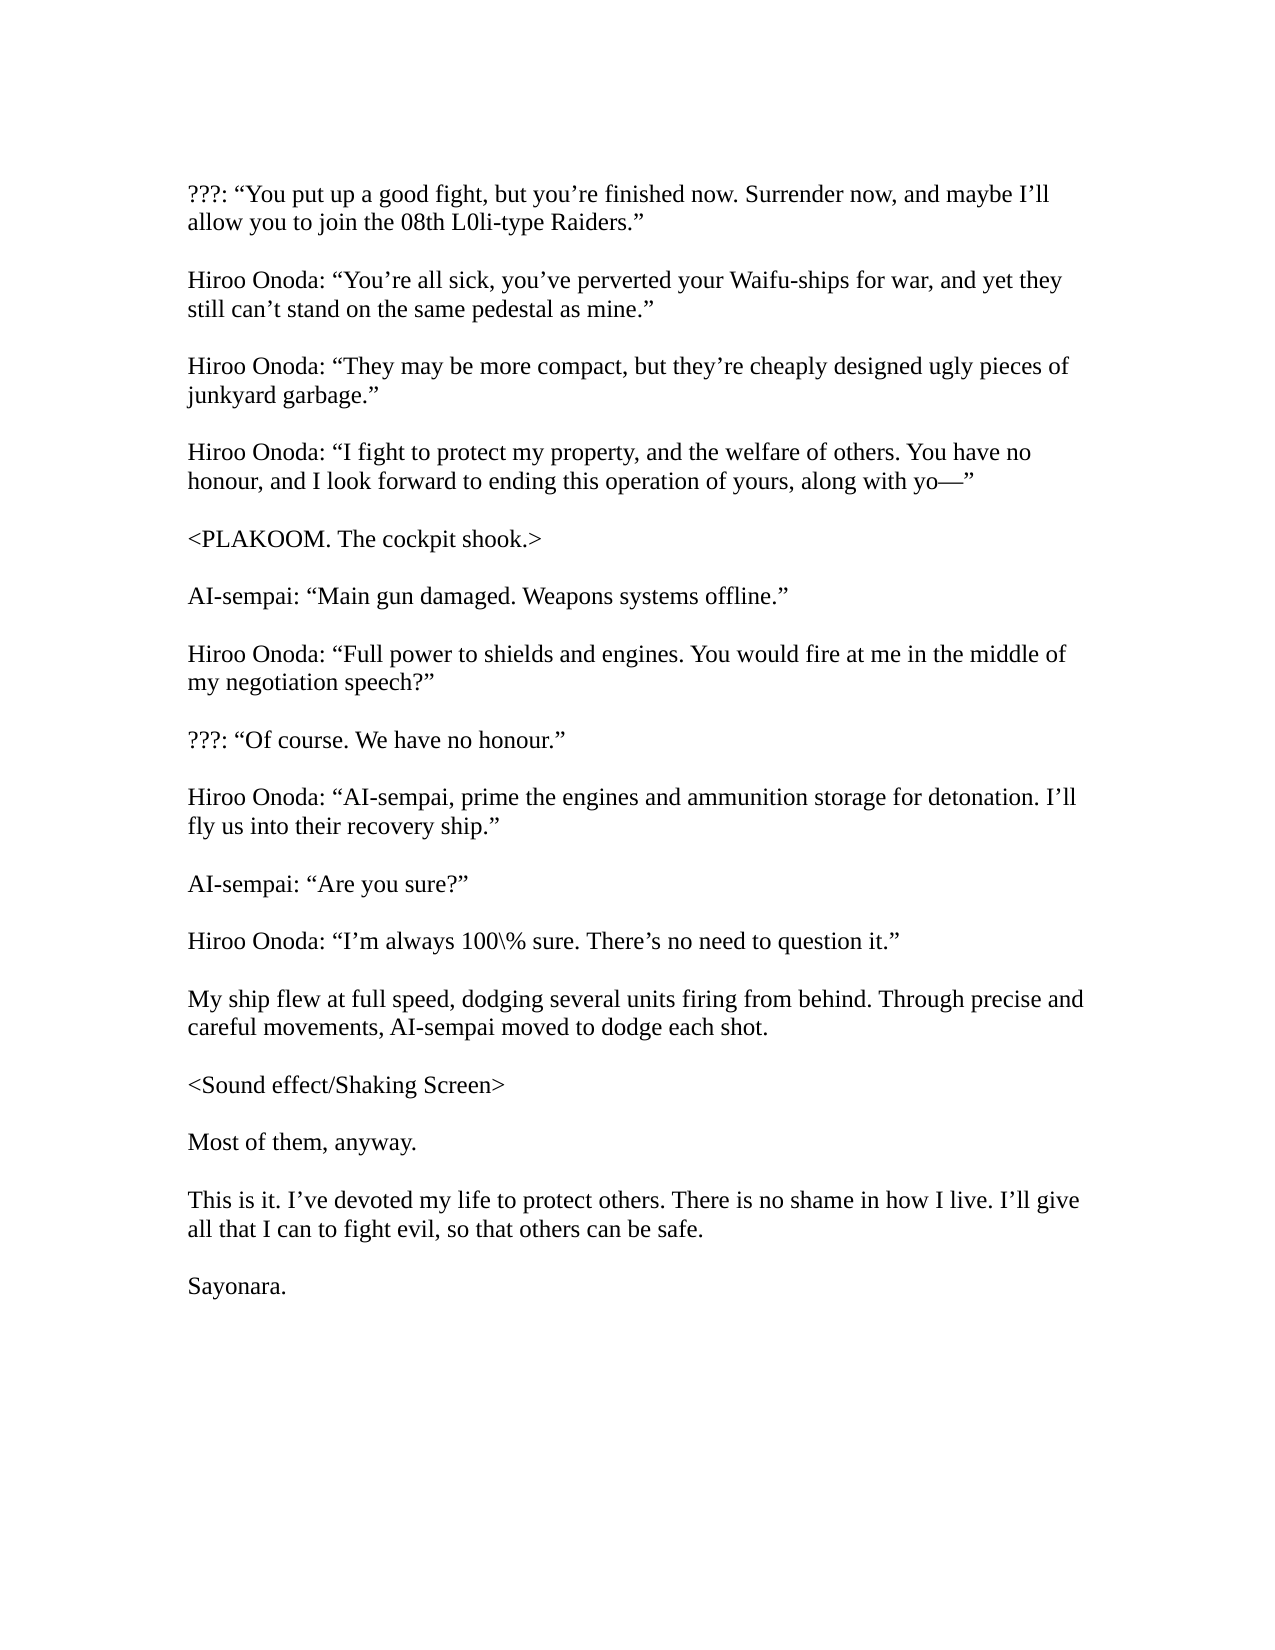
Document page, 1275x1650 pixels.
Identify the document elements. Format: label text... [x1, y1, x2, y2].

text Hiroo Onoda: “Full power to shields and engines. You would fire at me in the middle of my negotiation speech?” [187, 639, 1087, 696]
text This is it. I’ve devoted my life to protect others. There is no shame in how I live. I’ll give all that I can to fight evil, so that others can be safe. [187, 1185, 1087, 1242]
text AI-sempai: “Main gun damaged. Weapons systems offline.” [187, 581, 1087, 610]
text Hiroo Onoda: “I fight to protect my property, and the welfare of others. You have no honour, and I look forward to ending this operation of yours, along with yo—” [187, 437, 1087, 495]
text <PLAKOOM. The cockpit shook.> [187, 524, 1087, 552]
text Hiroo Onoda: “You’re all sick, you’ve perverted your Waifu-ships for war, and yet they still can’t stand on the same pedestal as mine.” [187, 265, 1087, 322]
text My ship flew at full speed, dodging several units firing from behind. Through precise and careful movements, AI-sempai moved to dodge each shot. [187, 984, 1087, 1041]
text AI-sempai: “Are you sure?” [187, 869, 1087, 897]
text Hiroo Onoda: “AI-sempai, prime the engines and ammunition storage for detonation. I’ll fly us into their recovery ship.” [187, 782, 1087, 840]
text Hiroo Onoda: “I’m always 100\% sure. There’s no need to question it.” [187, 926, 1087, 955]
text <Sound effect/Shaking Screen> [187, 1070, 1087, 1099]
text ???: “You put up a good fight, but you’re finished now. Surrender now, and maybe I’ll allow you to join the 08th L0li-type Raiders.” [187, 179, 1087, 236]
text Sayonara. [187, 1271, 1087, 1300]
text Most of them, anyway. [187, 1127, 1087, 1156]
text Hiroo Onoda: “They may be more compact, but they’re cheaply designed ugly pieces of junkyard garbage.” [187, 351, 1087, 409]
text ???: “Of course. We have no honour.” [187, 725, 1087, 754]
